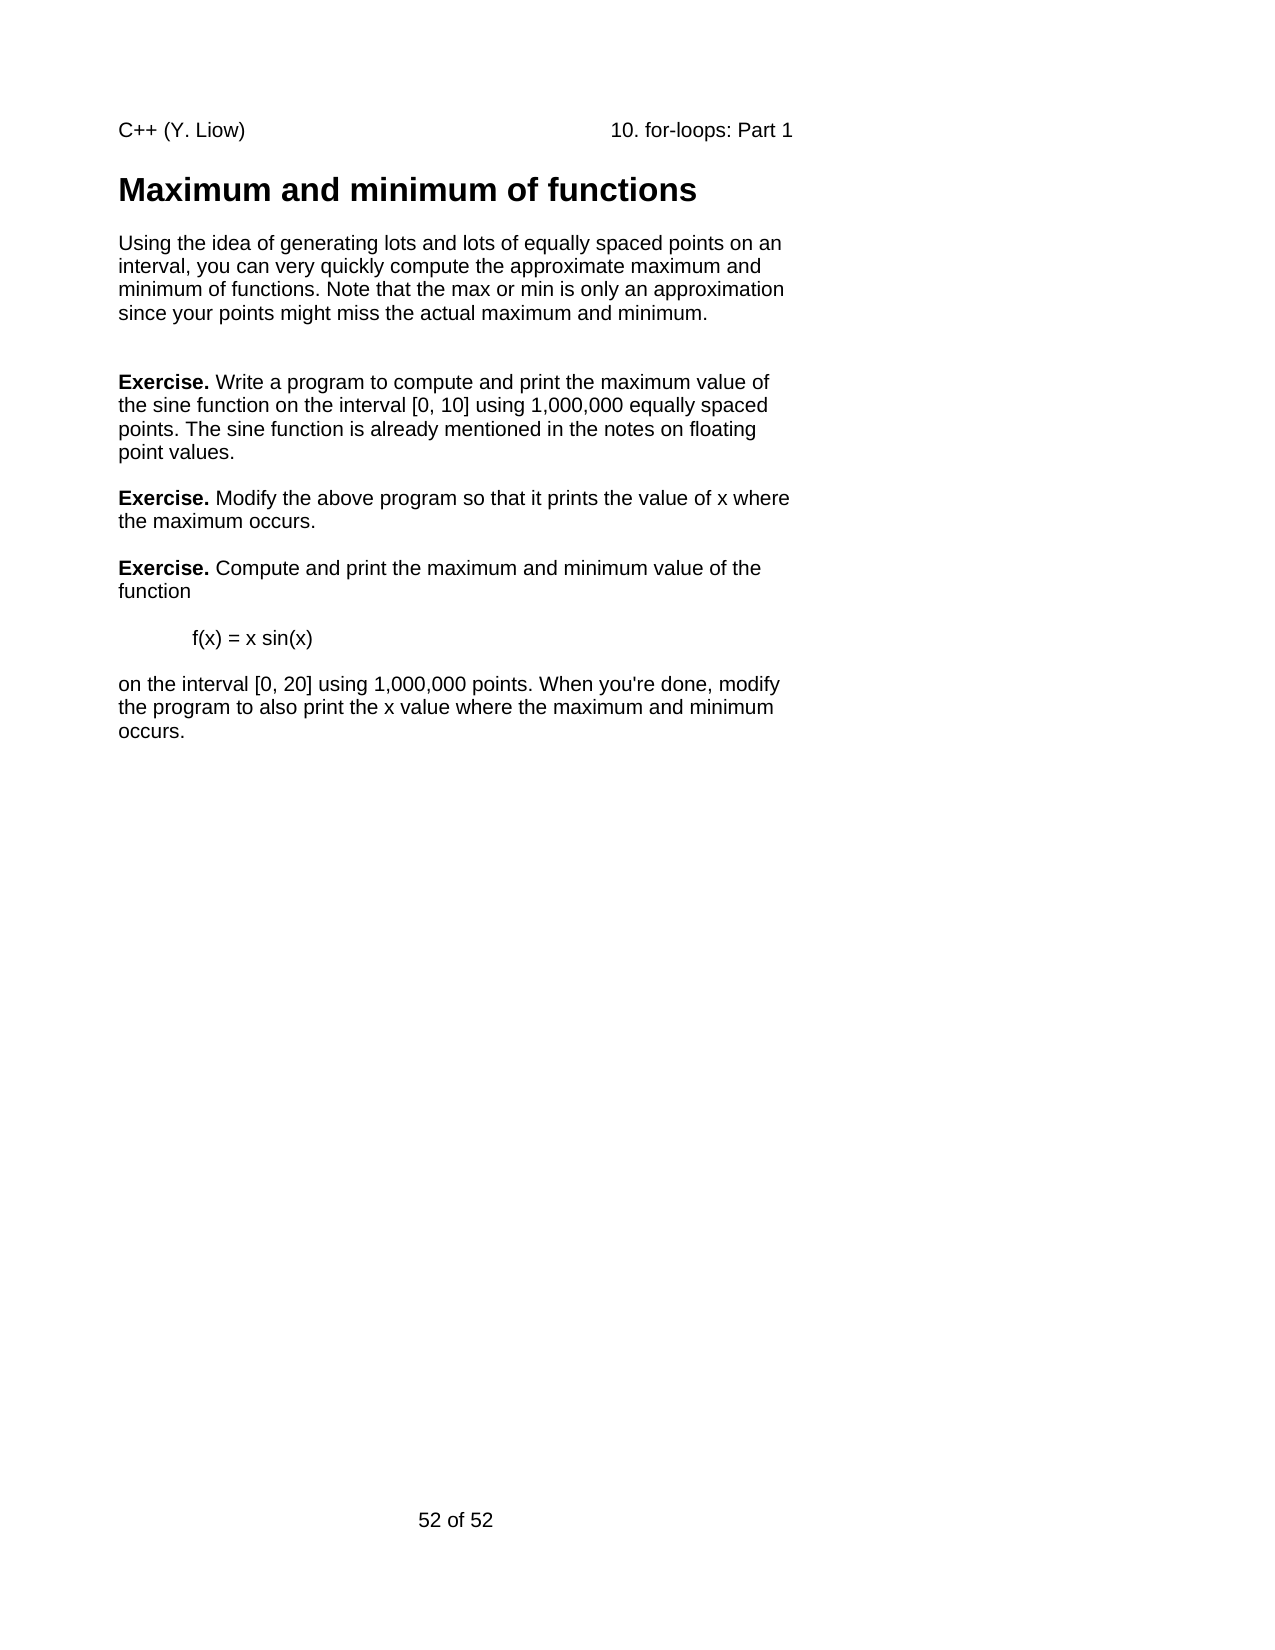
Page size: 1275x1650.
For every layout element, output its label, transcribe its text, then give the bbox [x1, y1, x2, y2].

text Exercise. Modify the above program so that it prints the value of x where the maximum occurs. [118, 487, 793, 533]
text Using the idea of generating lots and lots of equally spaced points on an interval, you can very quickly compute the approximate maximum and minimum of functions. Note that the max or min is only an approximation since your points might miss the actual maximum and minimum. [118, 231, 793, 324]
text Exercise. Compute and print the maximum and minimum value of the function [118, 557, 793, 603]
text Maximum and minimum of functions [118, 171, 793, 208]
text f(x) = x sin(x) [118, 626, 793, 649]
text Exercise. Write a program to compute and print the maximum value of the sine function on the interval [0, 10] using 1,000,000 equally spaced points. The sine function is already mentioned in the notes on floating point values. [118, 371, 793, 464]
text on the interval [0, 20] using 1,000,000 points. When you're done, modify the program to also print the x value where the maximum and minimum occurs. [118, 673, 793, 742]
